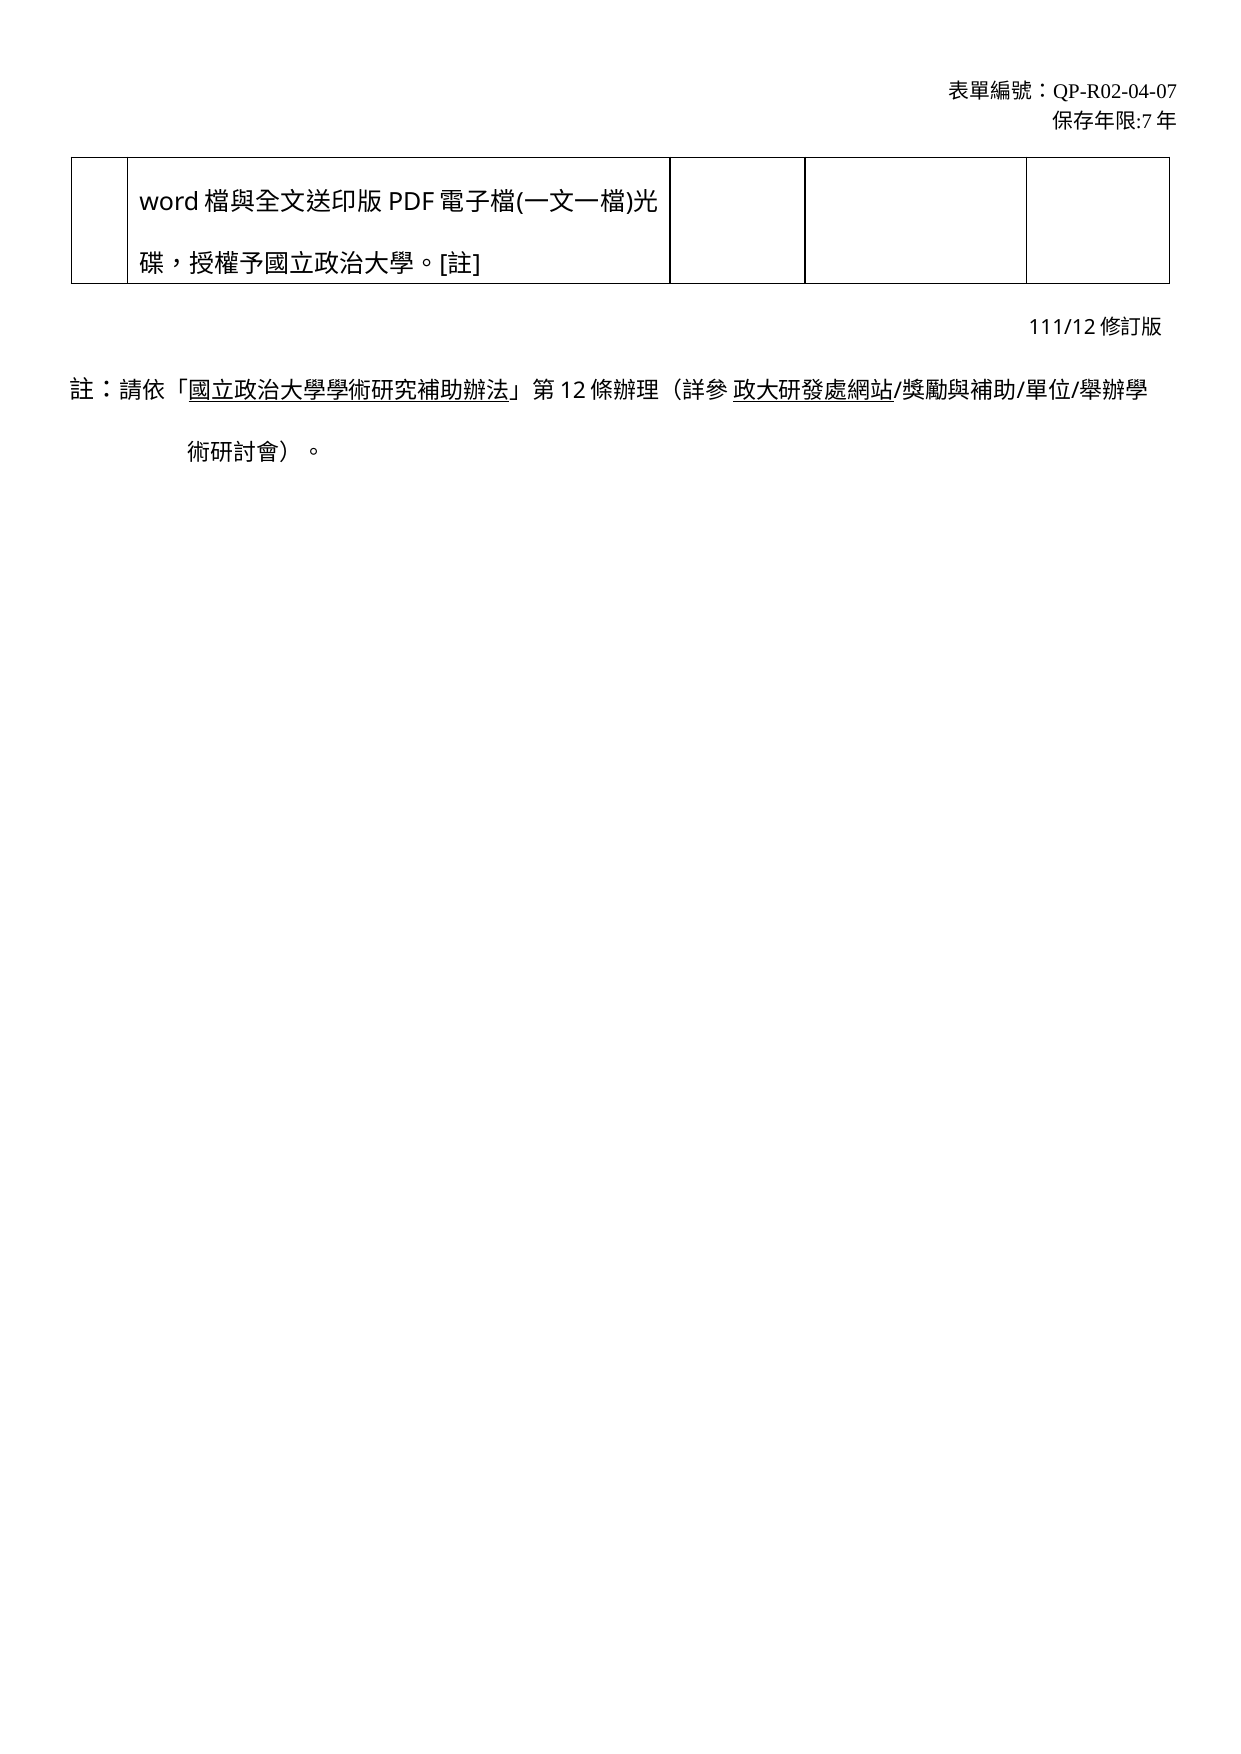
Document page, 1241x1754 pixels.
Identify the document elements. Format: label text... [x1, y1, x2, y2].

table_cell [1027, 158, 1169, 283]
table_cell [671, 158, 804, 283]
text 111/12修訂版 [84, 284, 1162, 346]
table_cell word檔與全文送印版PDF電子檔(一文一檔)光碟，授權予國立政治大學。[註] [128, 158, 669, 283]
table_cell [806, 158, 1026, 283]
table_cell [72, 158, 127, 283]
text 註：請依「國立政治大學學術研究補助辦法」第12條辦理（詳參 政大研發處網站/獎勵與補助/單位/舉辦學術研討會）。 [69, 346, 1162, 471]
